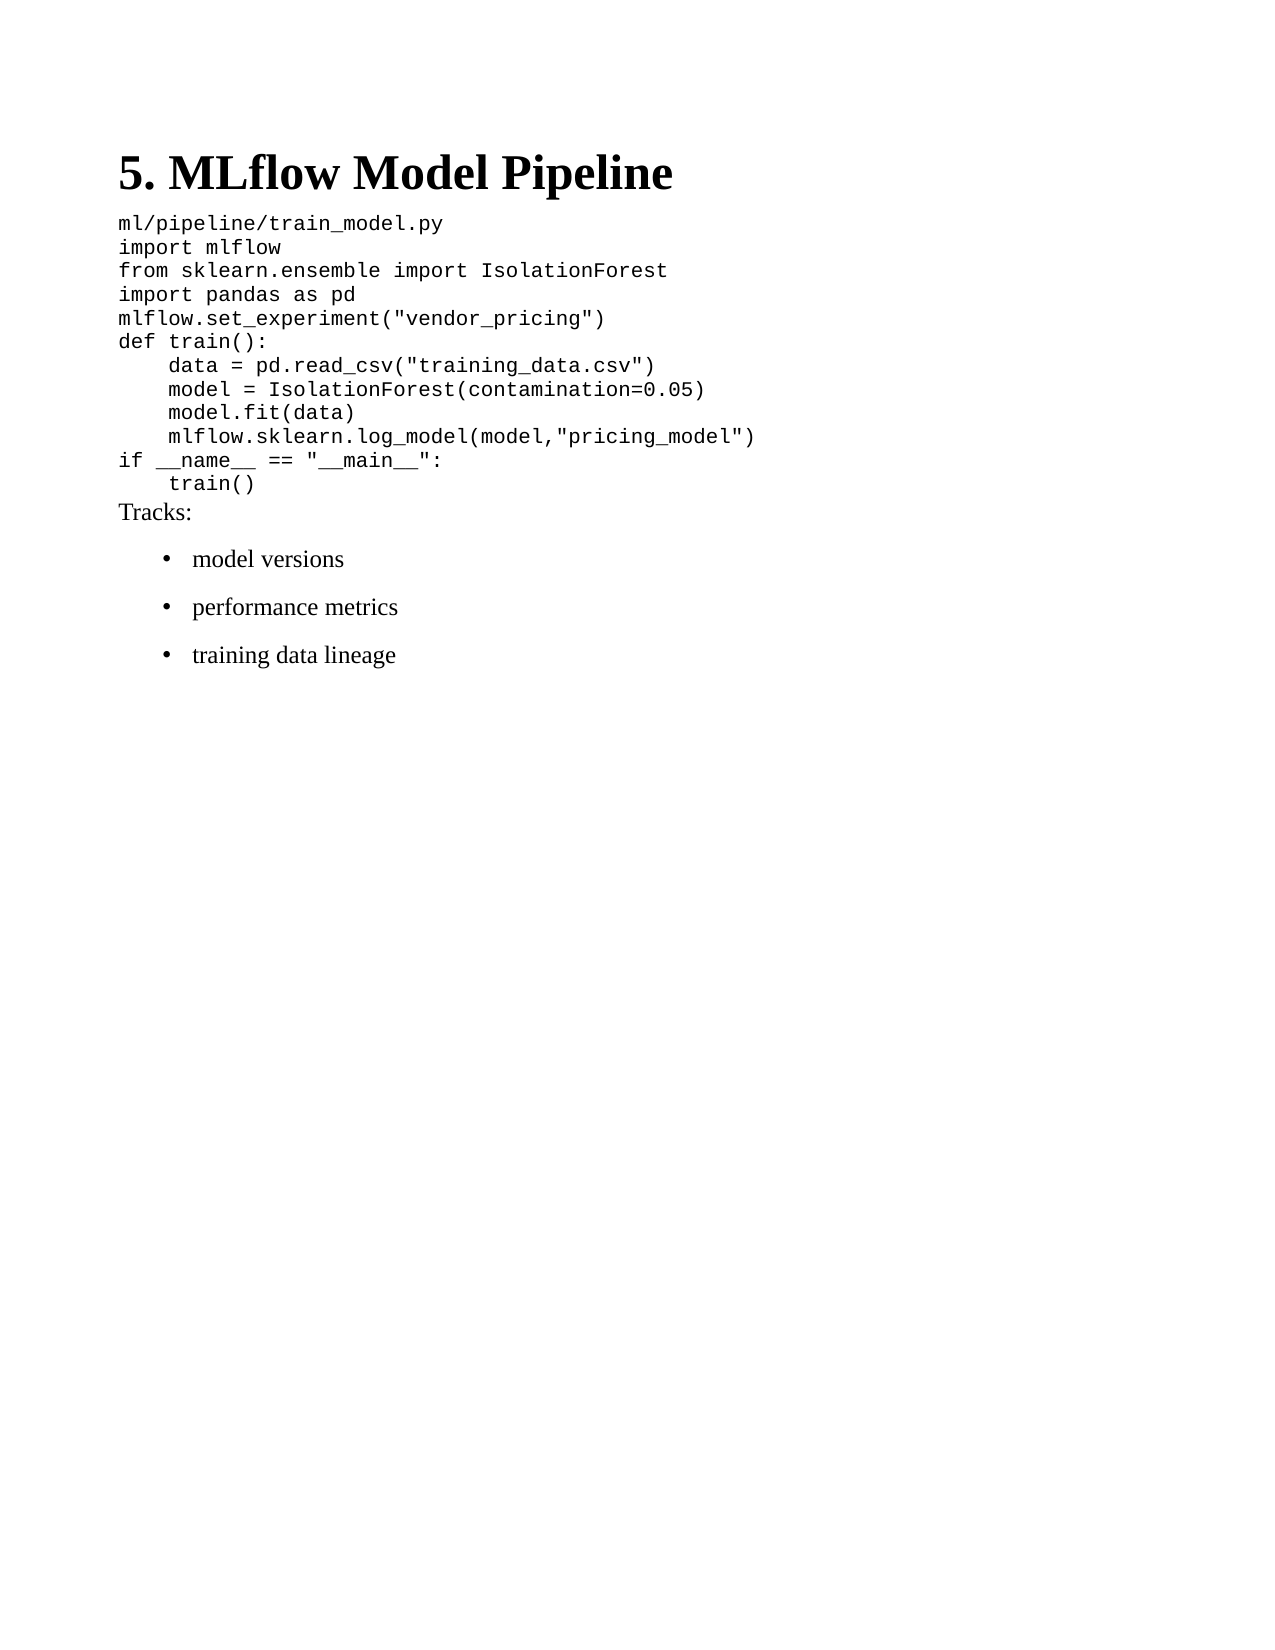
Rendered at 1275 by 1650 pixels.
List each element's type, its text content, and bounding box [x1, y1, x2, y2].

text ml/pipeline/train_model.py [118, 213, 1157, 237]
text model.fit(data) [118, 402, 1157, 426]
text model = IsolationForest(contamination=0.05) [118, 379, 1157, 402]
text def train(): [118, 331, 1157, 355]
text mlflow.set_experiment("vendor_pricing") [118, 308, 1157, 331]
text import mlflow [118, 237, 1157, 260]
text from sklearn.ensemble import IsolationForest [118, 260, 1157, 284]
text train() [118, 473, 1157, 497]
text mlflow.sklearn.log_model(model,"pricing_model") [118, 426, 1157, 449]
text if __name__ == "__main__": [118, 449, 1157, 473]
text Tracks: [118, 497, 1157, 526]
subtitle 5. MLflow Model Pipeline [118, 143, 1157, 201]
text data = pd.read_csv("training_data.csv") [118, 355, 1157, 379]
list training data lineage [162, 640, 1157, 668]
list model versions [162, 544, 1157, 573]
list performance metrics [162, 592, 1157, 621]
text import pandas as pd [118, 284, 1157, 308]
